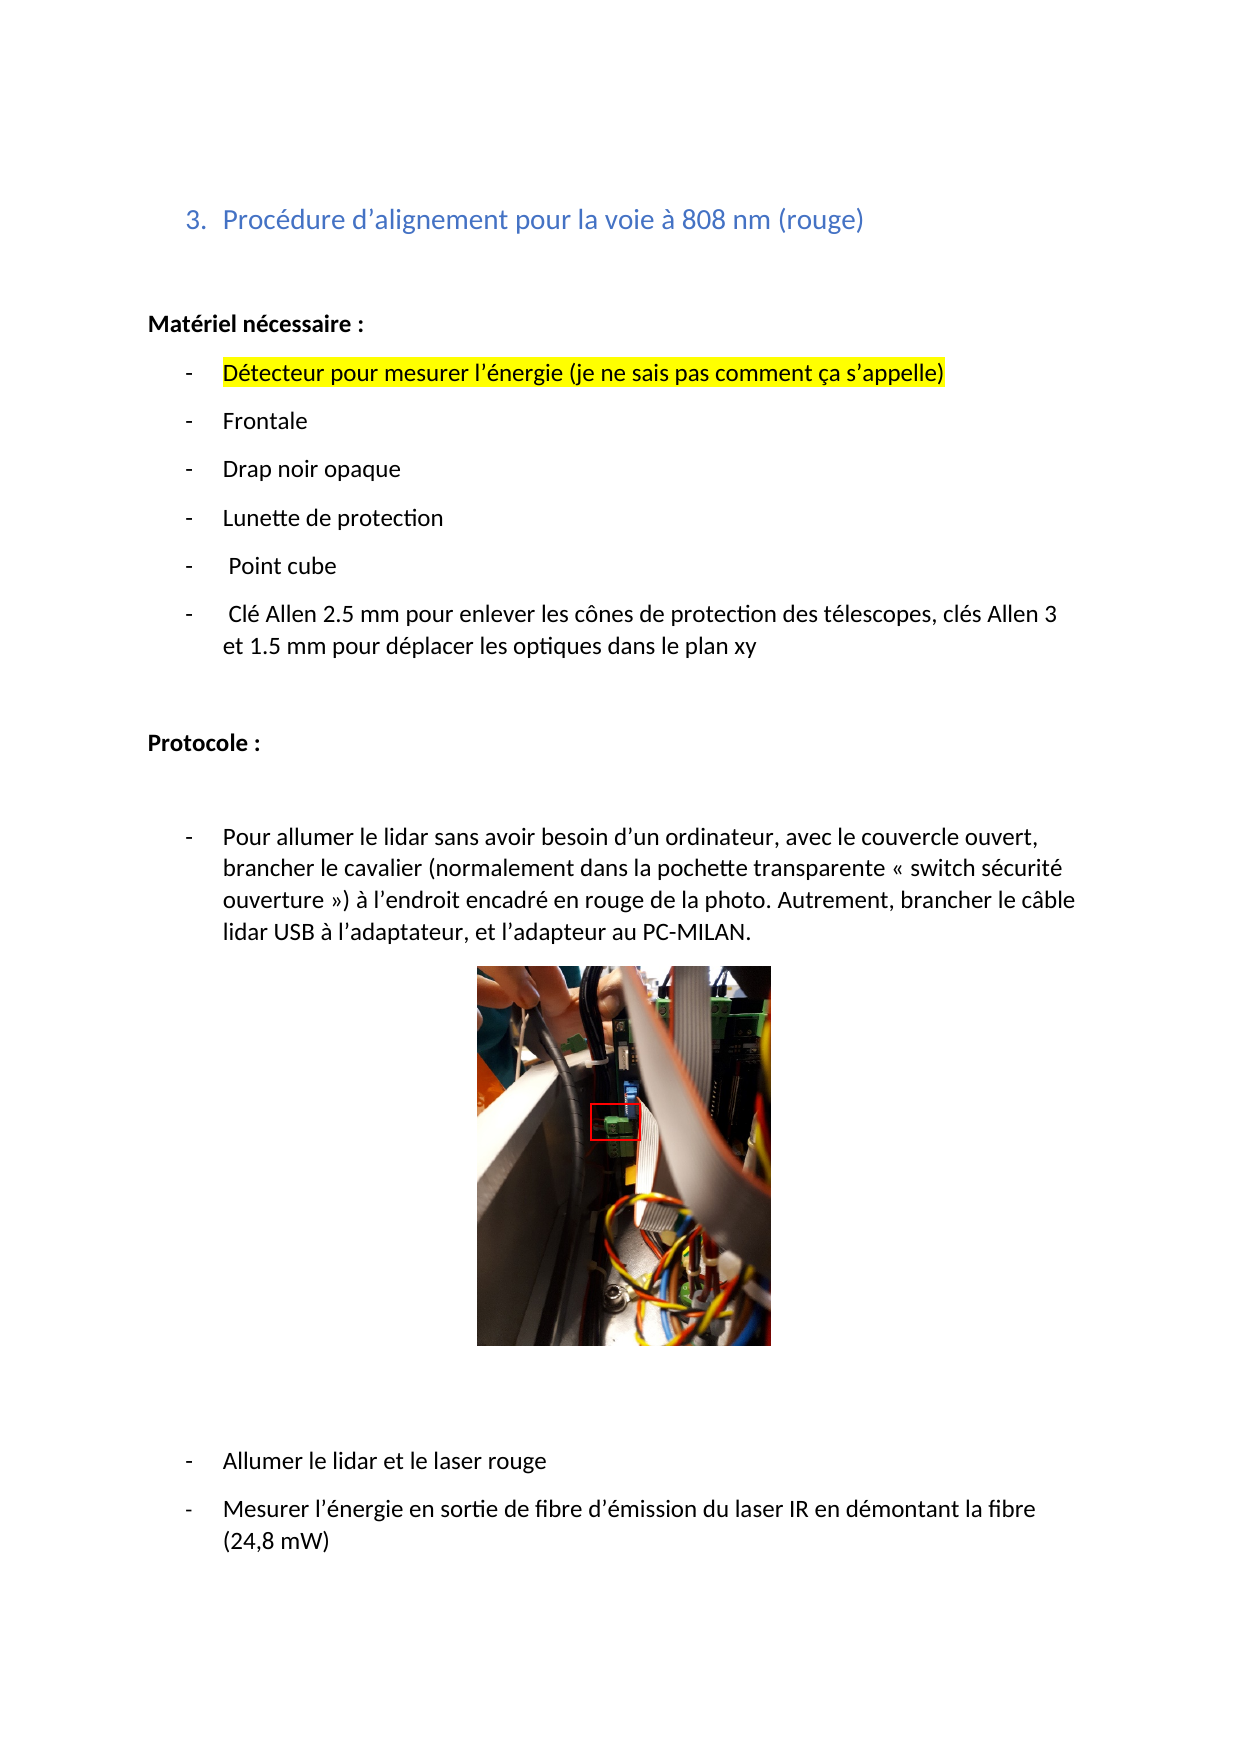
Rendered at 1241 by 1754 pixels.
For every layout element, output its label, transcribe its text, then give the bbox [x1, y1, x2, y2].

list Pour allumer le lidar sans avoir besoin d’un ordinateur, avec le couvercle ouvert, brancher le cavalier (normalement dans la pochette transparente « switch sécurité ouverture ») à l’endroit encadré en rouge de la photo. Autrement, brancher le câble lidar USB à l’adaptateur, et l’adapteur au PC-MILAN. [185, 821, 1093, 946]
list Point cube [185, 550, 1093, 581]
list Détecteur pour mesurer l’énergie (je ne sais pas comment ça s’appelle) [185, 357, 1093, 387]
list Procédure d’alignement pour la voie à 808 nm (rouge) [185, 201, 1093, 237]
list Lunette de protection [185, 502, 1093, 532]
text Matériel nécessaire : [148, 308, 1093, 339]
list Frontale [185, 405, 1093, 436]
list Drap noir opaque [185, 453, 1093, 484]
list Clé Allen 2.5 mm pour enlever les cônes de protection des télescopes, clés Allen 3 et 1.5 mm pour déplacer les optiques dans le plan xy [185, 598, 1093, 661]
text Protocole : [148, 727, 1093, 757]
list Mesurer l’énergie en sortie de fibre d’émission du laser IR en démontant la fibre (24,8 mW) [185, 1493, 1093, 1556]
list Allumer le lidar et le laser rouge [185, 1445, 1093, 1476]
